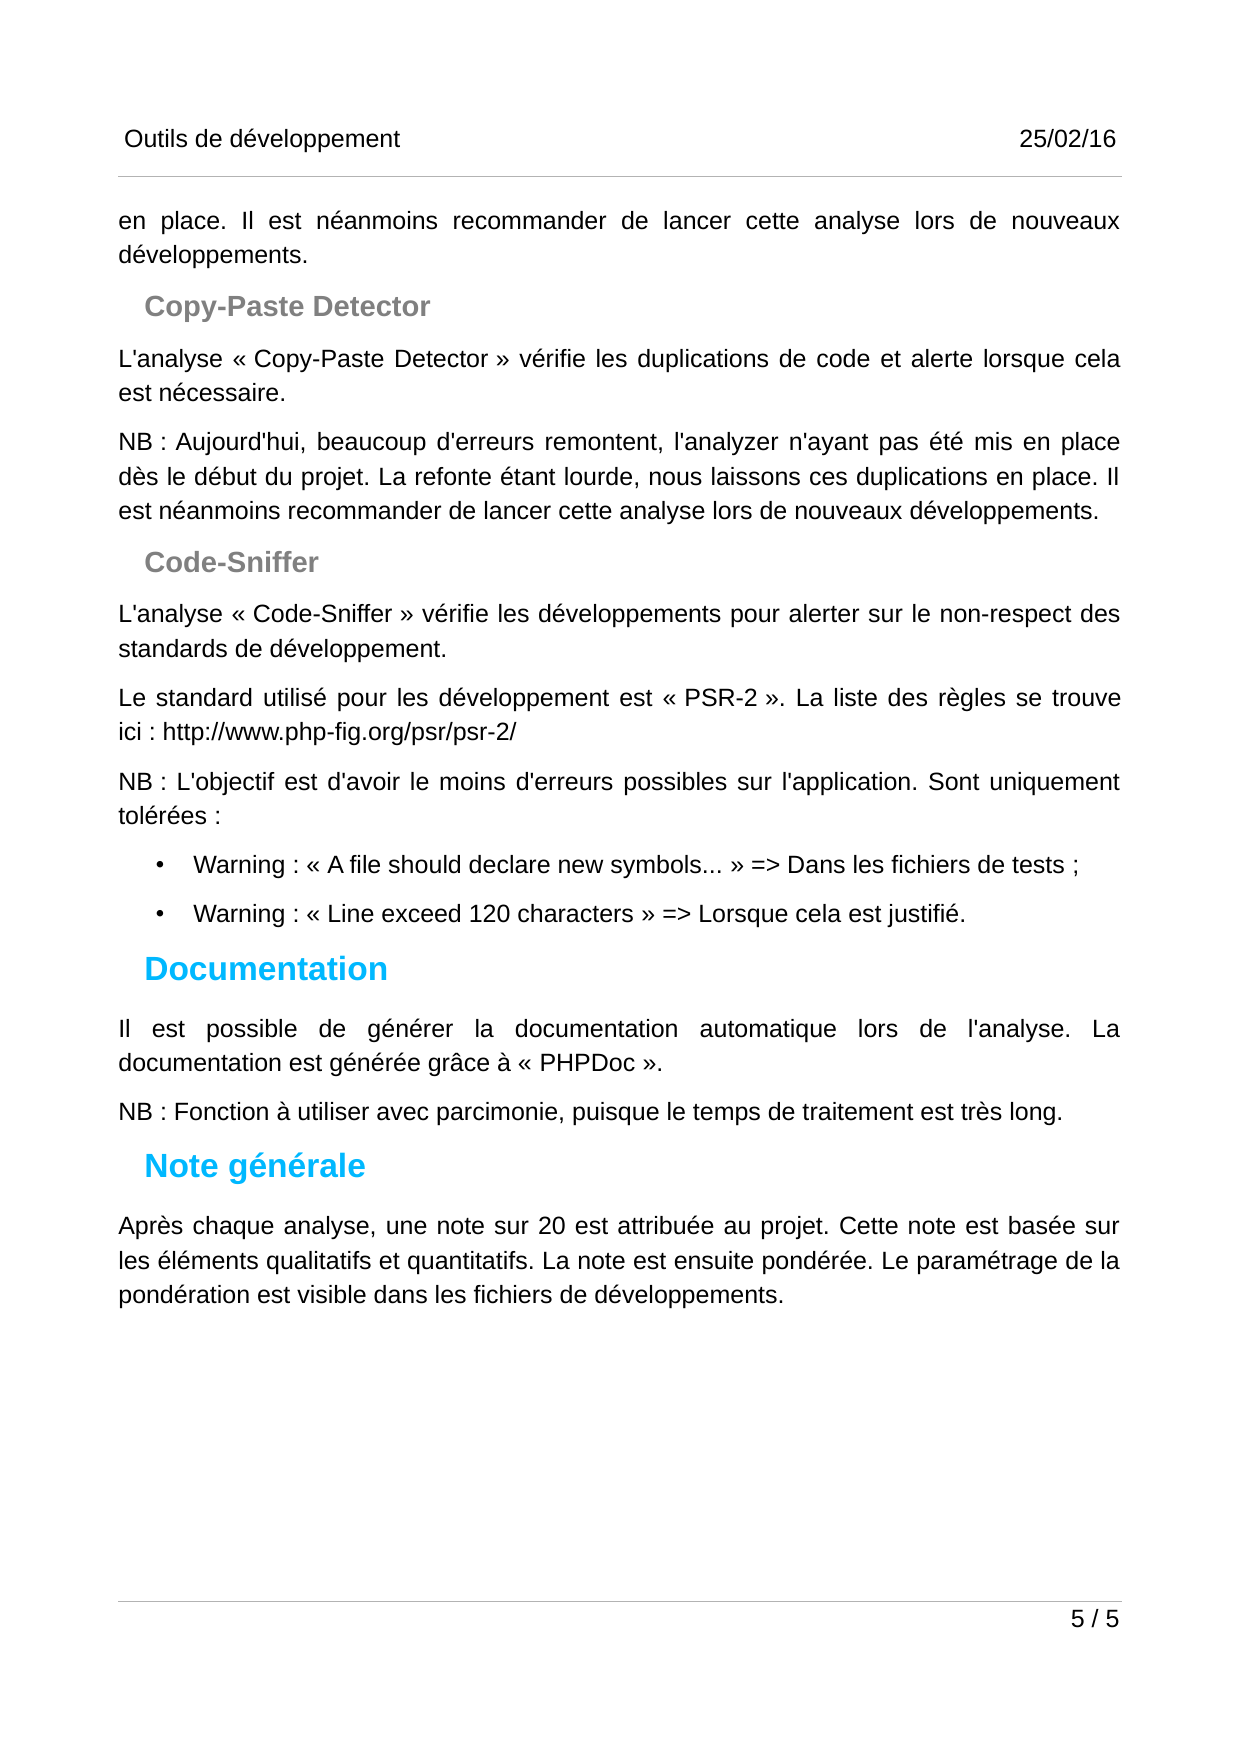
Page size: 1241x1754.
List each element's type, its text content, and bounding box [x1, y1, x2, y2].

text NB : Aujourd'hui, beaucoup d'erreurs remontent, l'analyzer n'ayant pas été mis en place dès le début du projet. La refonte étant lourde, nous laissons ces duplications en place. Il est néanmoins recommander de lancer cette analyse lors de nouveaux développements. [118, 427, 1122, 525]
subtitle Documentation [144, 948, 1122, 987]
subtitle Note générale [144, 1146, 1122, 1185]
text L'analyse « Copy-Paste Detector » vérifie les duplications de code et alerte lorsque cela est nécessaire. [118, 344, 1122, 407]
text NB : Fonction à utiliser avec parcimonie, puisque le temps de traitement est très long. [118, 1097, 1122, 1126]
text Il est possible de générer la documentation automatique lors de l'analyse. La documentation est générée grâce à « PHPDoc ». [118, 1013, 1122, 1077]
text Après chaque analyse, une note sur 20 est attribuée au projet. Cette note est basée sur les éléments qualitatifs et quantitatifs. La note est ensuite pondérée. Le paramétrage de la pondération est visible dans les fichiers de développements. [118, 1211, 1122, 1309]
text en place. Il est néanmoins recommander de lancer cette analyse lors de nouveaux développements. [118, 206, 1122, 269]
subtitle Code-Sniffer [144, 545, 1122, 579]
list Warning : « A file should declare new symbols... » => Dans les fichiers de tests ; [156, 850, 1122, 879]
list Warning : « Line exceed 120 characters » => Lorsque cela est justifié. [156, 899, 1122, 928]
text Le standard utilisé pour les développement est « PSR-2 ». La liste des règles se trouve ici : http://www.php-fig.org/psr/psr-2/ [118, 683, 1122, 746]
subtitle Copy-Paste Detector [144, 289, 1122, 323]
text L'analyse « Code-Sniffer » vérifie les développements pour alerter sur le non-respect des standards de développement. [118, 599, 1122, 663]
text NB : L'objectif est d'avoir le moins d'erreurs possibles sur l'application. Sont uniquement tolérées : [118, 766, 1122, 830]
